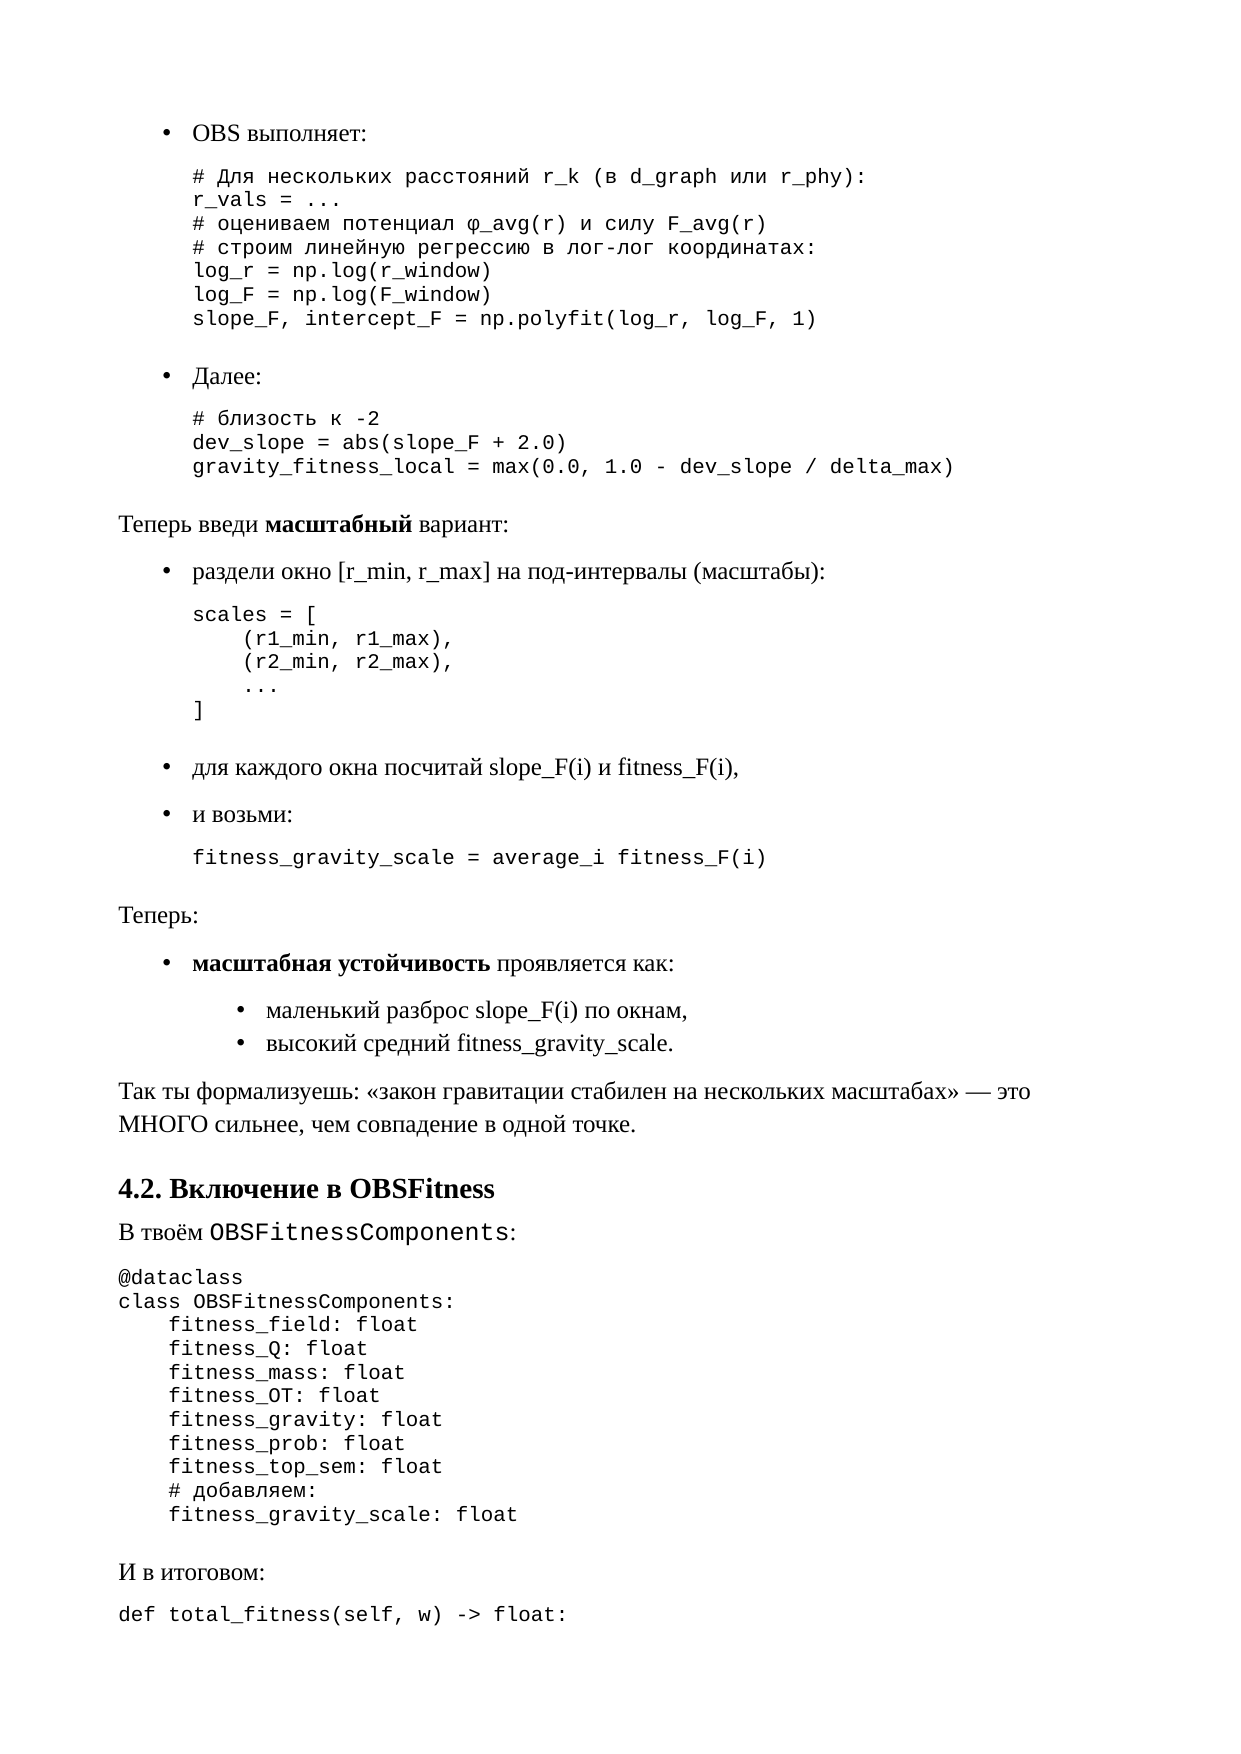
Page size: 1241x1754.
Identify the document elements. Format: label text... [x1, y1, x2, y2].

text fitness_gravity_scale: float [118, 1503, 1122, 1527]
list dev_slope = abs(slope_F + 2.0) [162, 432, 1122, 456]
list для каждого окна посчитай slope_F(i) и fitness_F(i), [162, 752, 1122, 780]
text fitness_top_sem: float [118, 1456, 1122, 1480]
text В твоём OBSFitnessComponents: [118, 1217, 1122, 1248]
text fitness_prob: float [118, 1433, 1122, 1456]
text Теперь введи масштабный вариант: [118, 509, 1122, 537]
list # Для нескольких расстояний r_k (в d_graph или r_phy): [162, 166, 1122, 189]
text Так ты формализуешь: «закон гравитации стабилен на нескольких масштабах» — это МНОГО сильнее, чем совпадение в одной точке. [118, 1076, 1122, 1138]
list (r1_min, r1_max), [162, 628, 1122, 651]
text fitness_mass: float [118, 1362, 1122, 1385]
list r_vals = ... [162, 189, 1122, 213]
list # близость к -2 [162, 408, 1122, 432]
text @dataclass [118, 1267, 1122, 1291]
list OBS выполняет: [162, 118, 1122, 147]
list # строим линейную регрессию в лог-лог координатах: [162, 237, 1122, 260]
list Далее: [162, 361, 1122, 389]
list # оцениваем потенциал φ_avg(r) и силу F_avg(r) [162, 213, 1122, 237]
list (r2_min, r2_max), [162, 651, 1122, 675]
list scales = [ [162, 604, 1122, 628]
list высокий средний fitness_gravity_scale. [236, 1028, 1122, 1057]
list log_r = np.log(r_window) [162, 260, 1122, 284]
text fitness_Q: float [118, 1338, 1122, 1362]
text fitness_OT: float [118, 1385, 1122, 1409]
text # добавляем: [118, 1480, 1122, 1503]
text И в итоговом: [118, 1557, 1122, 1585]
list slope_F, intercept_F = np.polyfit(log_r, log_F, 1) [162, 308, 1122, 331]
text class OBSFitnessComponents: [118, 1291, 1122, 1314]
list масштабная устойчивость проявляется как: [162, 948, 1122, 976]
list раздели окно [r_min, r_max] на под‑интервалы (масштабы): [162, 556, 1122, 585]
subtitle 4.2. Включение в OBSFitness [118, 1171, 1122, 1204]
list и возьми: [162, 799, 1122, 828]
text def total_fitness(self, w) -> float: [118, 1604, 1122, 1628]
list ... [162, 675, 1122, 698]
list fitness_gravity_scale = average_i fitness_F(i) [162, 847, 1122, 871]
list gravity_fitness_local = max(0.0, 1.0 - dev_slope / delta_max) [162, 456, 1122, 479]
text fitness_field: float [118, 1314, 1122, 1338]
text fitness_gravity: float [118, 1409, 1122, 1433]
list ] [162, 698, 1122, 722]
list log_F = np.log(F_window) [162, 284, 1122, 308]
list маленький разброс slope_F(i) по окнам, [236, 995, 1122, 1024]
text Теперь: [118, 900, 1122, 929]
